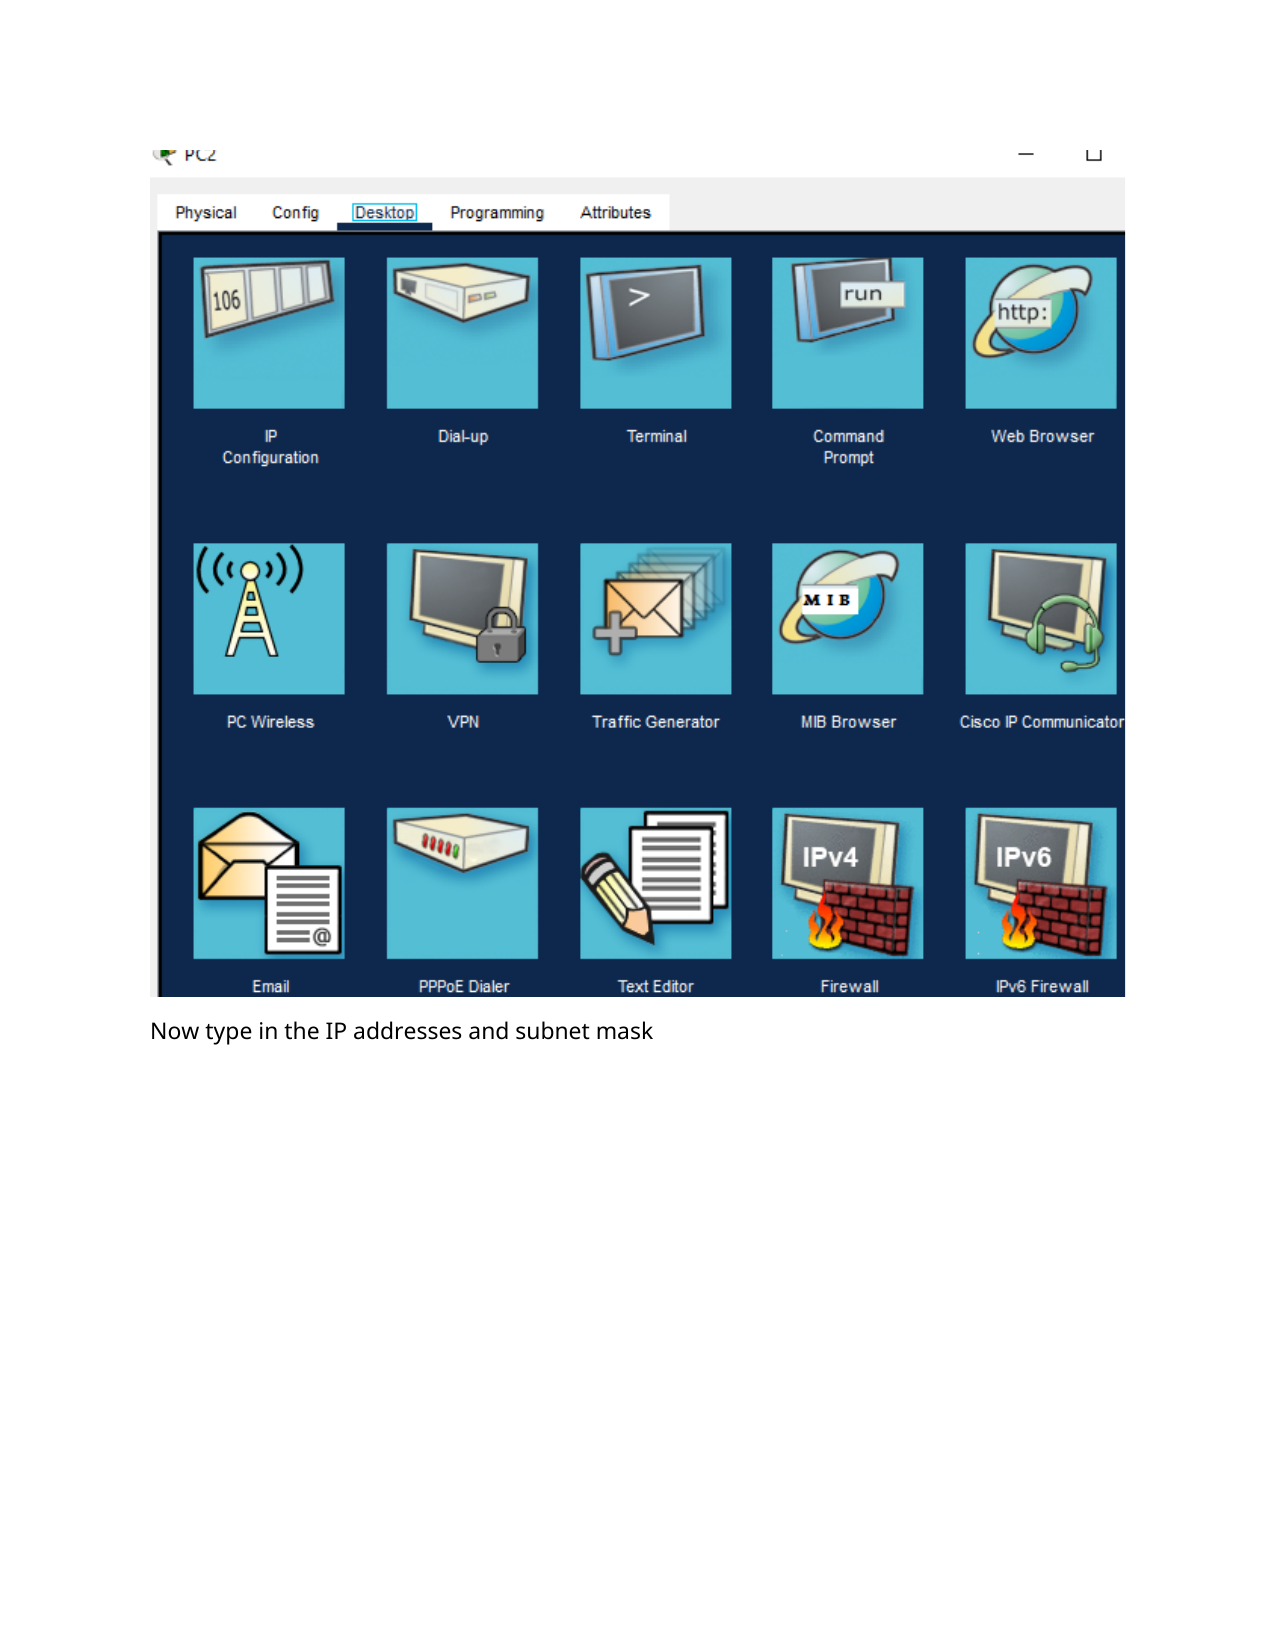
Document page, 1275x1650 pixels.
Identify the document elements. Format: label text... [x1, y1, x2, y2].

text Now type in the IP addresses and subnet mask [150, 1015, 1125, 1046]
